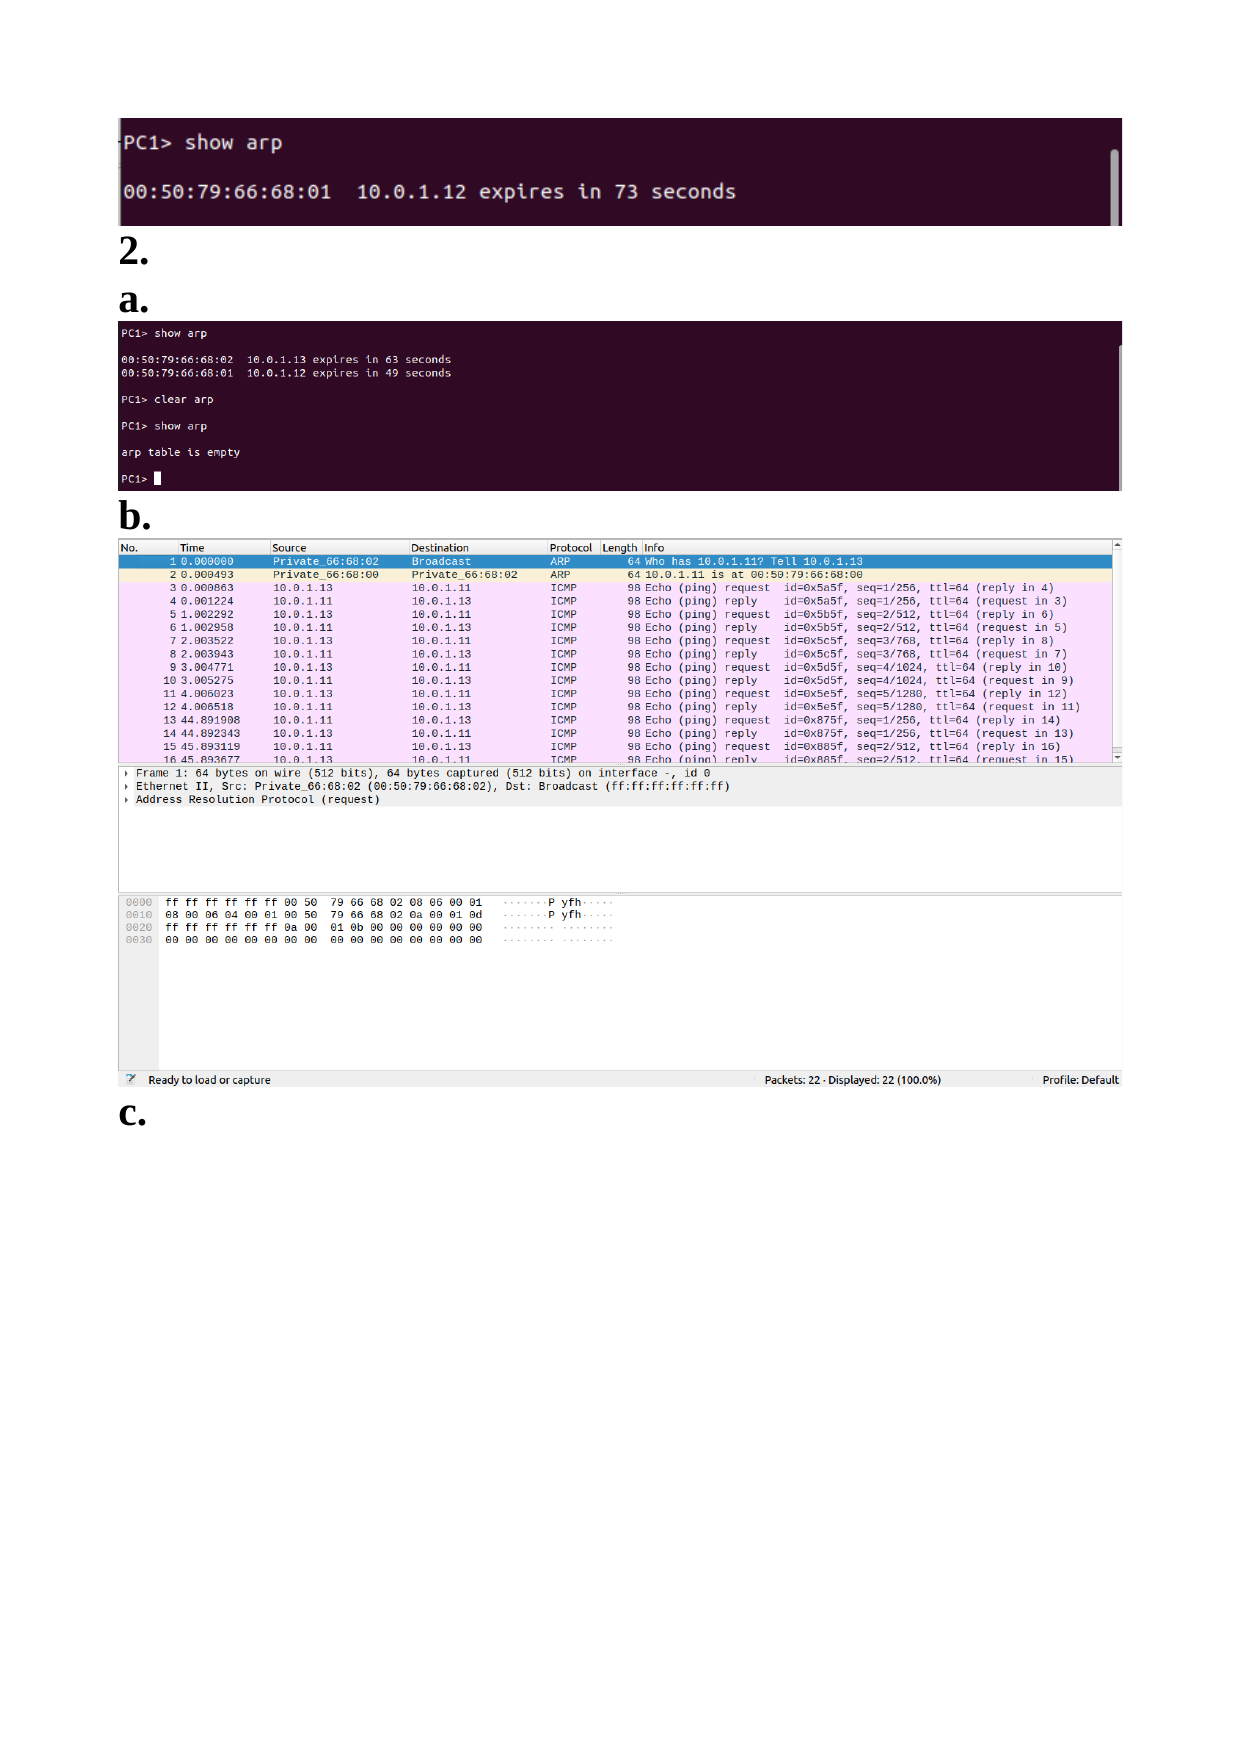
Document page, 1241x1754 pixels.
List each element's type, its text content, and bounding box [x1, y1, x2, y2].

text c. [118, 1087, 1122, 1134]
text a. [118, 274, 1122, 321]
picture [118, 321, 1123, 491]
text 2. [118, 226, 1122, 274]
text b. [118, 491, 1122, 538]
picture [118, 118, 1123, 226]
picture [118, 538, 1123, 1087]
